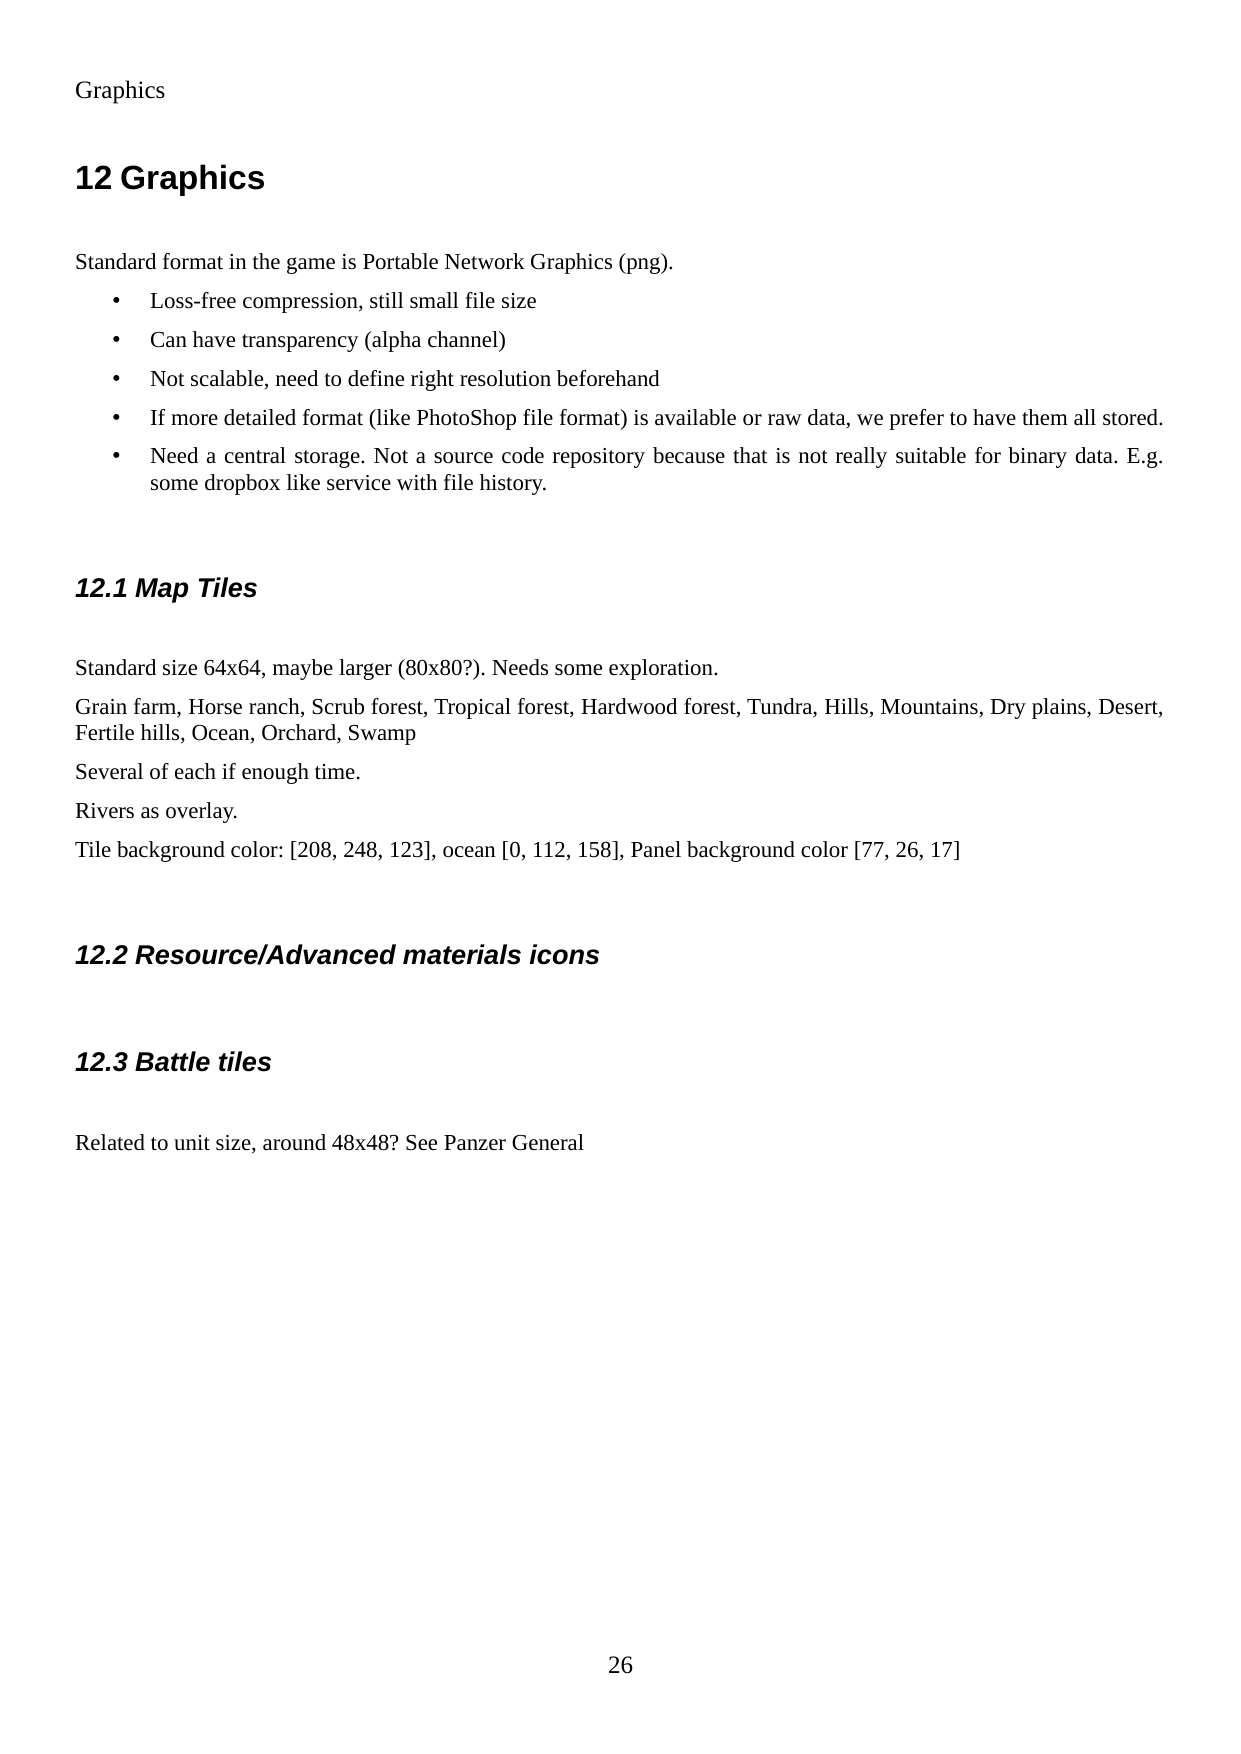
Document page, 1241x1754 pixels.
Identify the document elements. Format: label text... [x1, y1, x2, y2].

subtitle Resource/Advanced materials icons [75, 939, 1166, 970]
text Tile background color: [208, 248, 123], ocean [0, 112, 158], Panel background color [77, 26, 17] [75, 836, 1166, 862]
text Grain farm, Horse ranch, Scrub forest, Tropical forest, Hardwood forest, Tundra, Hills, Mountains, Dry plains, Desert, Fertile hills, Ocean, Orchard, Swamp [75, 693, 1166, 746]
text Several of each if enough time. [75, 758, 1166, 784]
list Loss-free compression, still small file size [112, 287, 1166, 313]
subtitle Battle tiles [75, 1046, 1166, 1077]
text Rivers as overlay. [75, 797, 1166, 823]
list Can have transparency (alpha channel) [112, 326, 1166, 352]
subtitle Graphics [75, 158, 1166, 197]
text Related to unit size, around 48x48? See Panzer General [75, 1129, 1166, 1155]
subtitle Map Tiles [75, 572, 1166, 603]
text Standard format in the game is Portable Network Graphics (png). [75, 248, 1166, 274]
text Standard size 64x64, maybe larger (80x80?). Needs some exploration. [75, 654, 1166, 681]
list If more detailed format (like PhotoShop file format) is available or raw data, we prefer to have them all stored. [112, 404, 1166, 430]
list Not scalable, need to define right resolution beforehand [112, 365, 1166, 391]
list Need a central storage. Not a source code repository because that is not really suitable for binary data. E.g. some dropbox like service with file history. [112, 442, 1166, 495]
